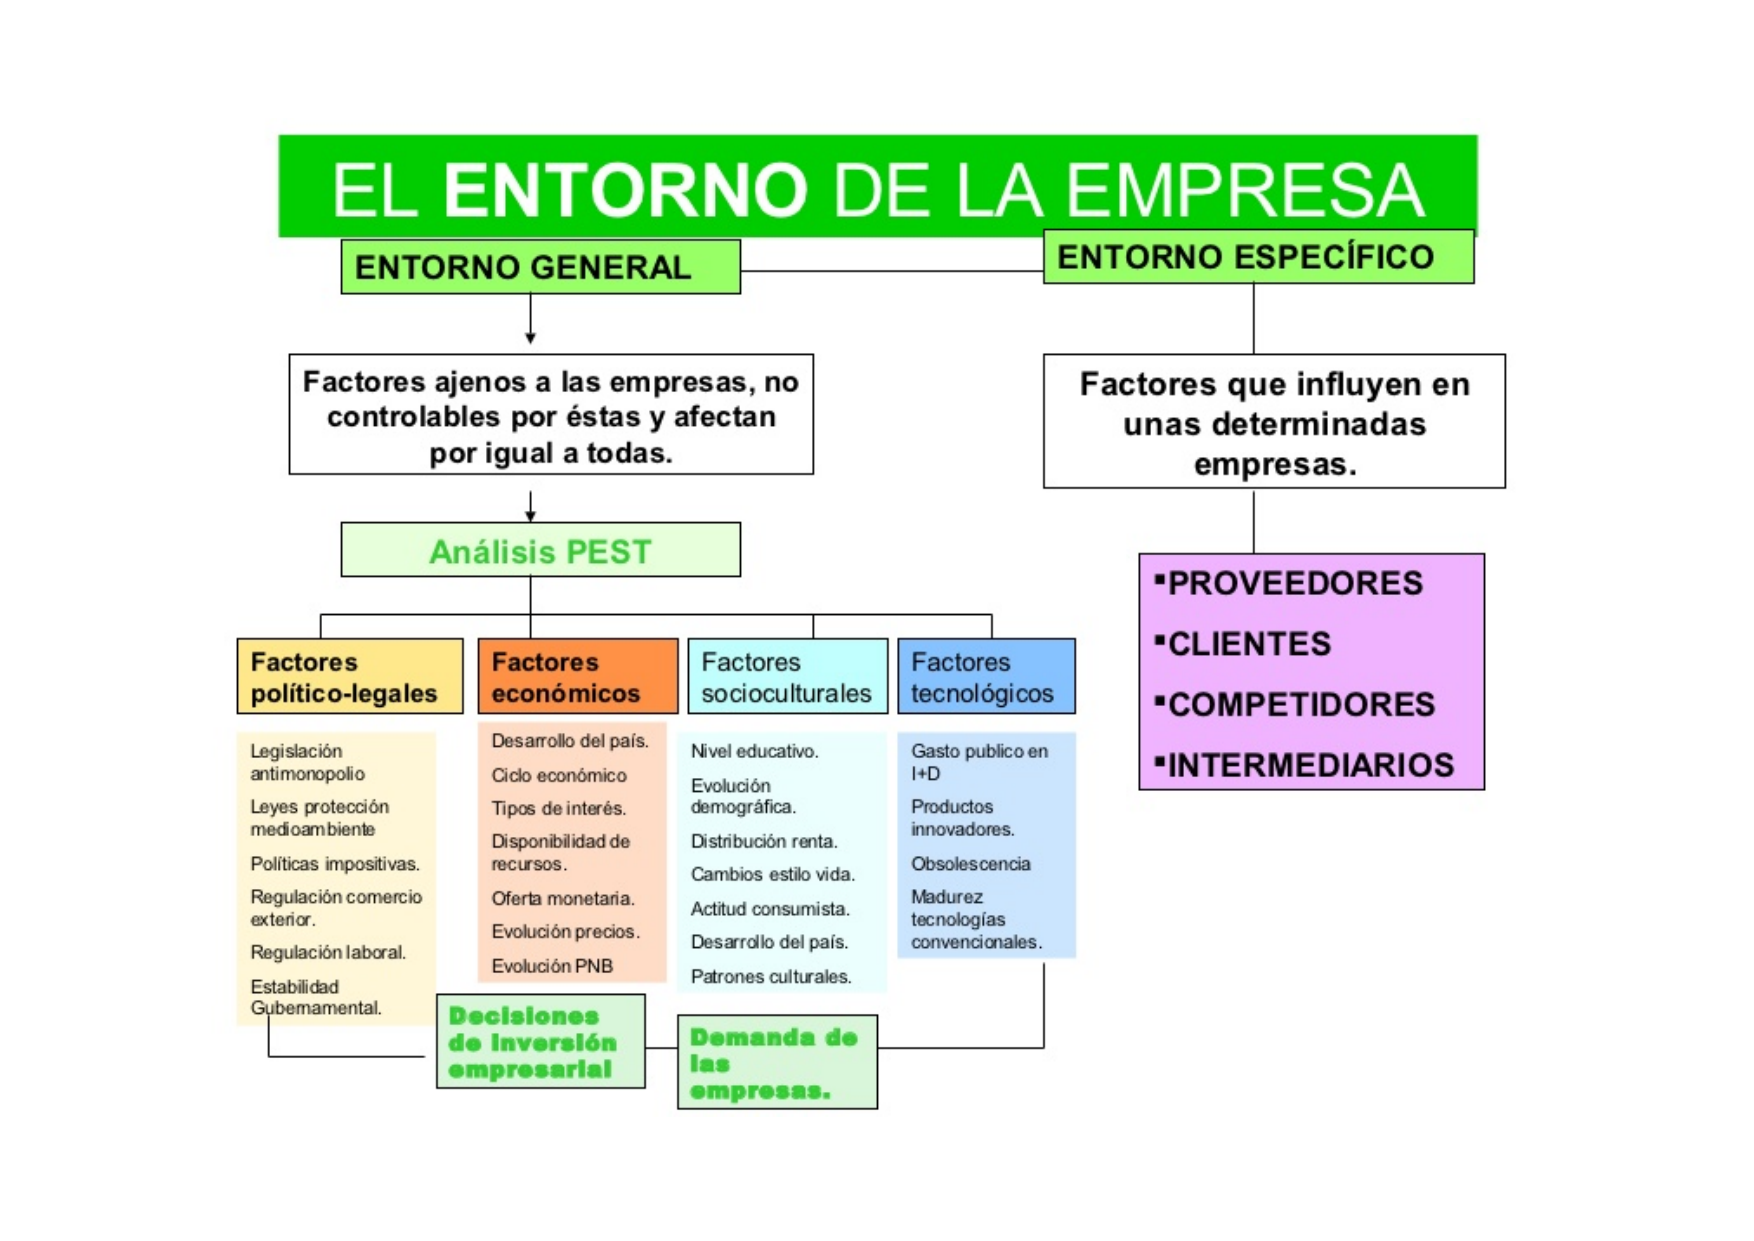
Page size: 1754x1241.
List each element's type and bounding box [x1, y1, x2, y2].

picture [211, 118, 1543, 1117]
